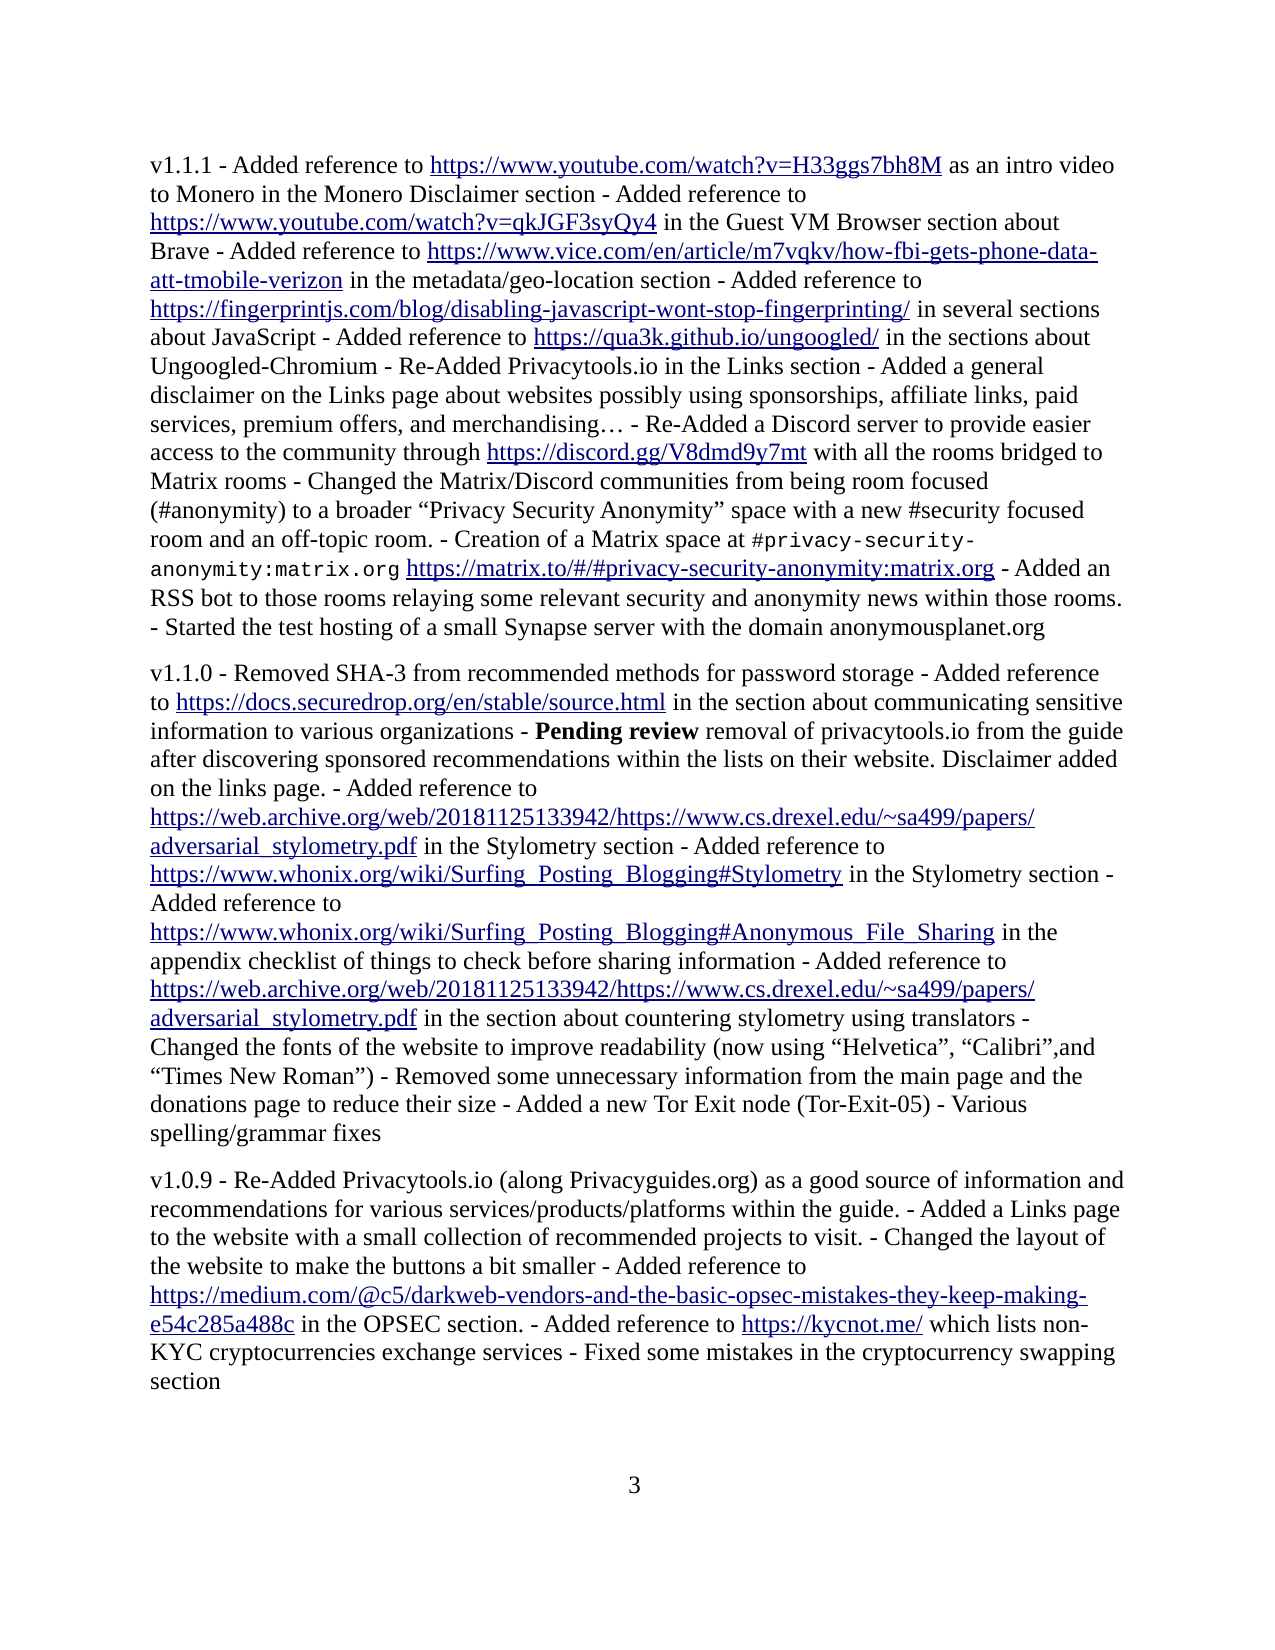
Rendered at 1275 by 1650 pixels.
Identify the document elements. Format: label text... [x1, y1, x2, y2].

text v1.1.1 - Added reference to https://www.youtube.com/watch?v=H33ggs7bh8M as an intro video to Monero in the Monero Disclaimer section - Added reference to https://www.youtube.com/watch?v=qkJGF3syQy4 in the Guest VM Browser section about Brave - Added reference to https://www.vice.com/en/article/m7vqkv/how-fbi-gets-phone-data-att-tmobile-verizon in the metadata/geo-location section - Added reference to https://fingerprintjs.com/blog/disabling-javascript-wont-stop-fingerprinting/ in several sections about JavaScript - Added reference to https://qua3k.github.io/ungoogled/ in the sections about Ungoogled-Chromium - Re-Added Privacytools.io in the Links section - Added a general disclaimer on the Links page about websites possibly using sponsorships, affiliate links, paid services, premium offers, and merchandising… - Re-Added a Discord server to provide easier access to the community through https://discord.gg/V8dmd9y7mt with all the rooms bridged to Matrix rooms - Changed the Matrix/Discord communities from being room focused (#anonymity) to a broader “Privacy Security Anonymity” space with a new #security focused room and an off-topic room. - Creation of a Matrix space at #privacy-security-anonymity:matrix.org https://matrix.to/#/#privacy-security-anonymity:matrix.org - Added an RSS bot to those rooms relaying some relevant security and anonymity news within those rooms. - Started the test hosting of a small Synapse server with the domain anonymousplanet.org [150, 150, 1125, 640]
text v1.0.9 - Re-Added Privacytools.io (along Privacyguides.org) as a good source of information and recommendations for various services/products/platforms within the guide. - Added a Links page to the website with a small collection of recommended projects to visit. - Changed the layout of the website to make the buttons a bit smaller - Added reference to https://medium.com/@c5/darkweb-vendors-and-the-basic-opsec-mistakes-they-keep-making-e54c285a488c in the OPSEC section. - Added reference to https://kycnot.me/ which lists non-KYC cryptocurrencies exchange services - Fixed some mistakes in the cryptocurrency swapping section [150, 1165, 1125, 1395]
text v1.1.0 - Removed SHA-3 from recommended methods for password storage - Added reference to https://docs.securedrop.org/en/stable/source.html in the section about communicating sensitive information to various organizations - Pending review removal of privacytools.io from the guide after discovering sponsored recommendations within the lists on their website. Disclaimer added on the links page. - Added reference to https://web.archive.org/web/20181125133942/https://www.cs.drexel.edu/~sa499/papers/adversarial_stylometry.pdf in the Stylometry section - Added reference to https://www.whonix.org/wiki/Surfing_Posting_Blogging#Stylometry in the Stylometry section - Added reference to https://www.whonix.org/wiki/Surfing_Posting_Blogging#Anonymous_File_Sharing in the appendix checklist of things to check before sharing information - Added reference to https://web.archive.org/web/20181125133942/https://www.cs.drexel.edu/~sa499/papers/adversarial_stylometry.pdf in the section about countering stylometry using translators - Changed the fonts of the website to improve readability (now using “Helvetica”, “Calibri”,and “Times New Roman”) - Removed some unnecessary information from the main page and the donations page to reduce their size - Added a new Tor Exit node (Tor-Exit-05) - Various spelling/grammar fixes [150, 658, 1125, 1147]
